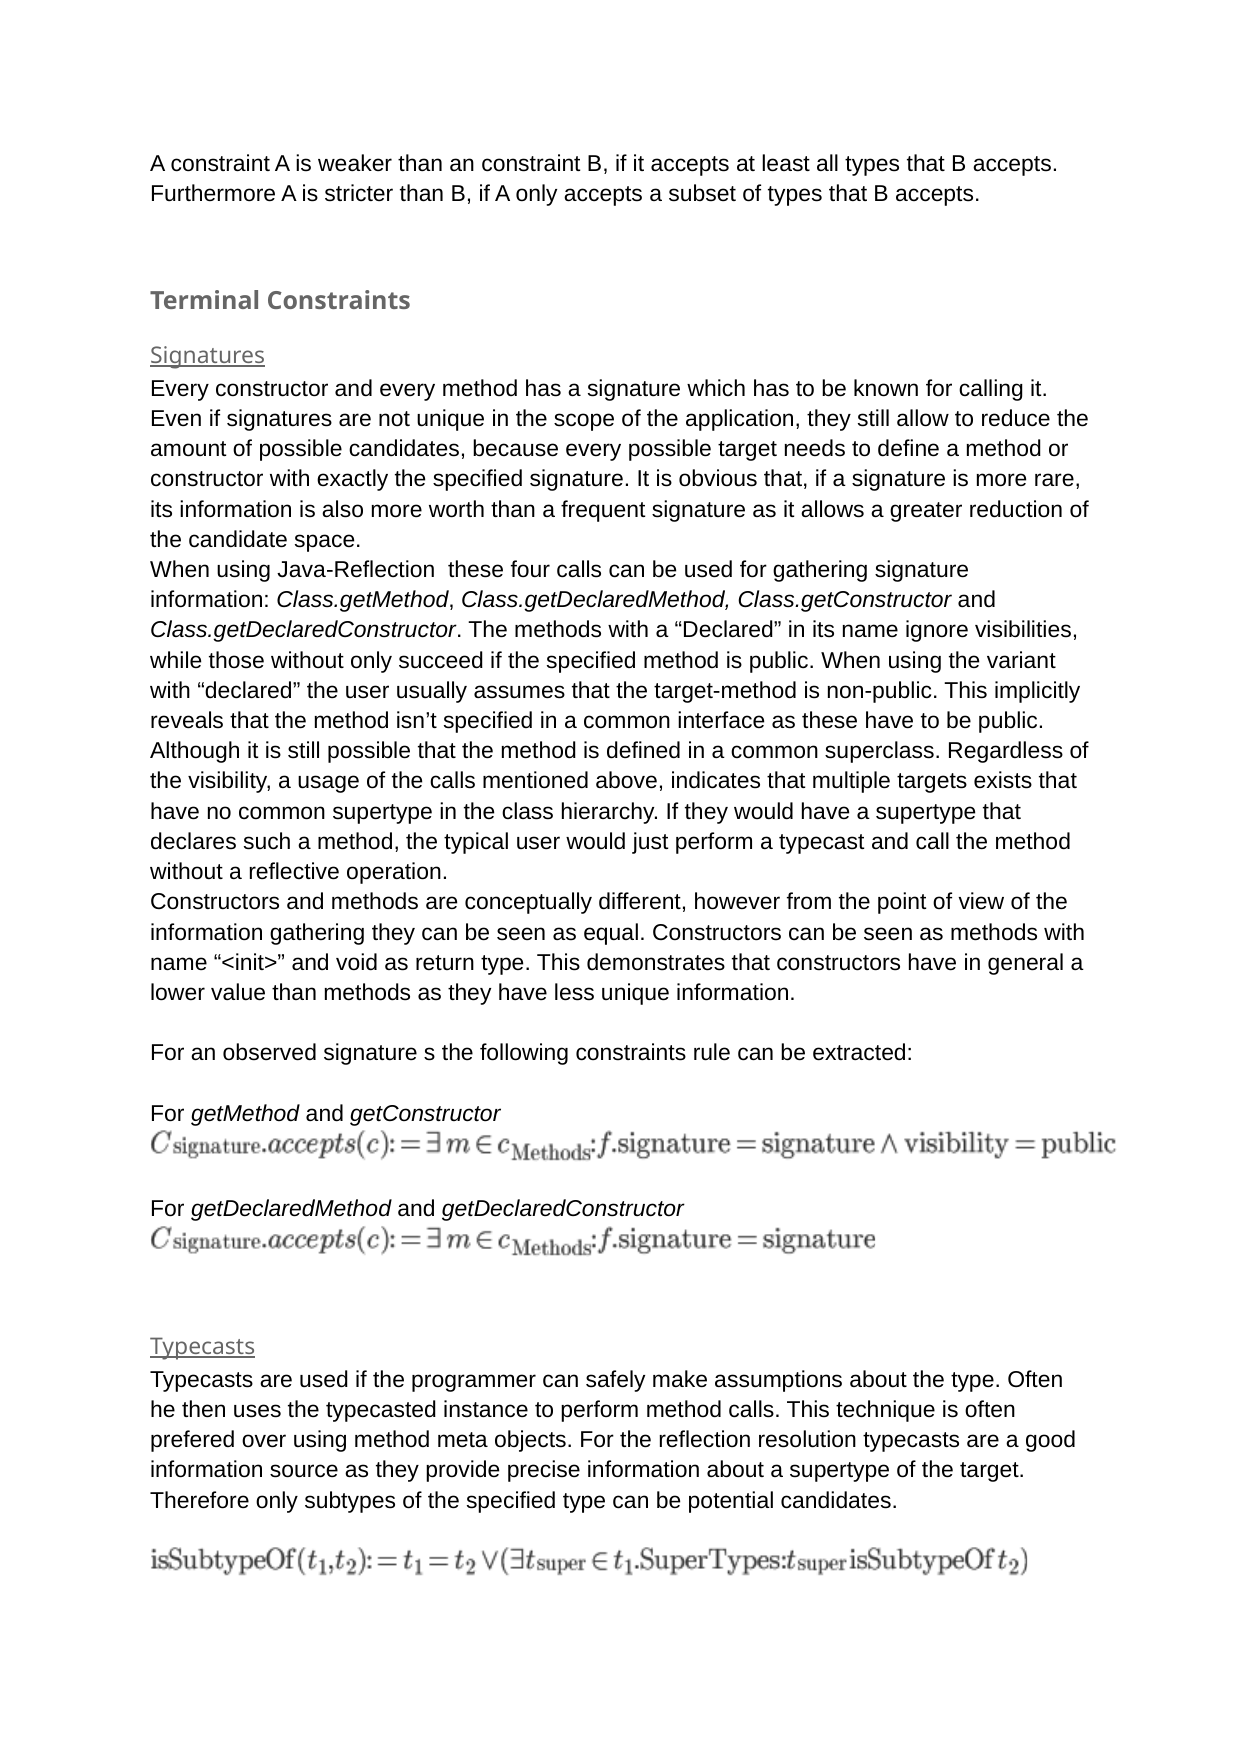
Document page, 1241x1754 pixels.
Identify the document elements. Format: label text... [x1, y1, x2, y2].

text Constructors and methods are conceptually different, however from the point of view of the information gathering they can be seen as equal. Constructors can be seen as methods with name “<init>” and void as return type. This demonstrates that constructors have in general a lower value than methods as they have less unique information. [150, 888, 1091, 1005]
subtitle Typecasts [150, 1330, 1091, 1361]
text For getDeclaredMethod and getDeclaredConstructor [150, 1195, 1091, 1222]
subtitle Terminal Constraints [150, 283, 1091, 317]
text Typecasts are used if the programmer can safely make assumptions about the type. Often he then uses the typecasted instance to perform method calls. This technique is often prefered over using method meta objects. For the reflection resolution typecasts are a good information source as they provide precise information about a supertype of the target. Therefore only subtypes of the specified type can be potential candidates. [150, 1366, 1091, 1513]
text Every constructor and every method has a signature which has to be known for calling it. Even if signatures are not unique in the scope of the application, they still allow to reduce the amount of possible candidates, because every possible target needs to define a method or constructor with exactly the specified signature. It is obvious that, if a signature is more rare, its information is also more worth than a frequent signature as it allows a greater reduction of the candidate space. [150, 375, 1091, 552]
text A constraint A is weaker than an constraint B, if it accepts at least all types that B accepts. Furthermore A is stricter than B, if A only accepts a subset of types that B accepts. [150, 150, 1091, 207]
text For an observed signature s the following constraints rule can be extracted: [150, 1039, 1091, 1066]
subtitle Signatures [150, 339, 1091, 370]
text For getMethod and getConstructor [150, 1100, 1091, 1126]
text When using Java-Reflection these four calls can be used for gathering signature information: Class.getMethod, Class.getDeclaredMethod, Class.getConstructor and Class.getDeclaredConstructor. The methods with a “Declared” in its name ignore visibilities, while those without only succeed if the specified method is public. When using the variant with “declared” the user usually assumes that the target-method is non-public. This implicitly reveals that the method isn’t specified in a common interface as these have to be public. Although it is still possible that the method is defined in a common superclass. Regardless of the visibility, a usage of the calls mentioned above, indicates that multiple targets exists that have no common supertype in the class hierarchy. If they would have a supertype that declares such a method, the typical user would just perform a typecast and call the method without a reflective operation. [150, 556, 1091, 884]
